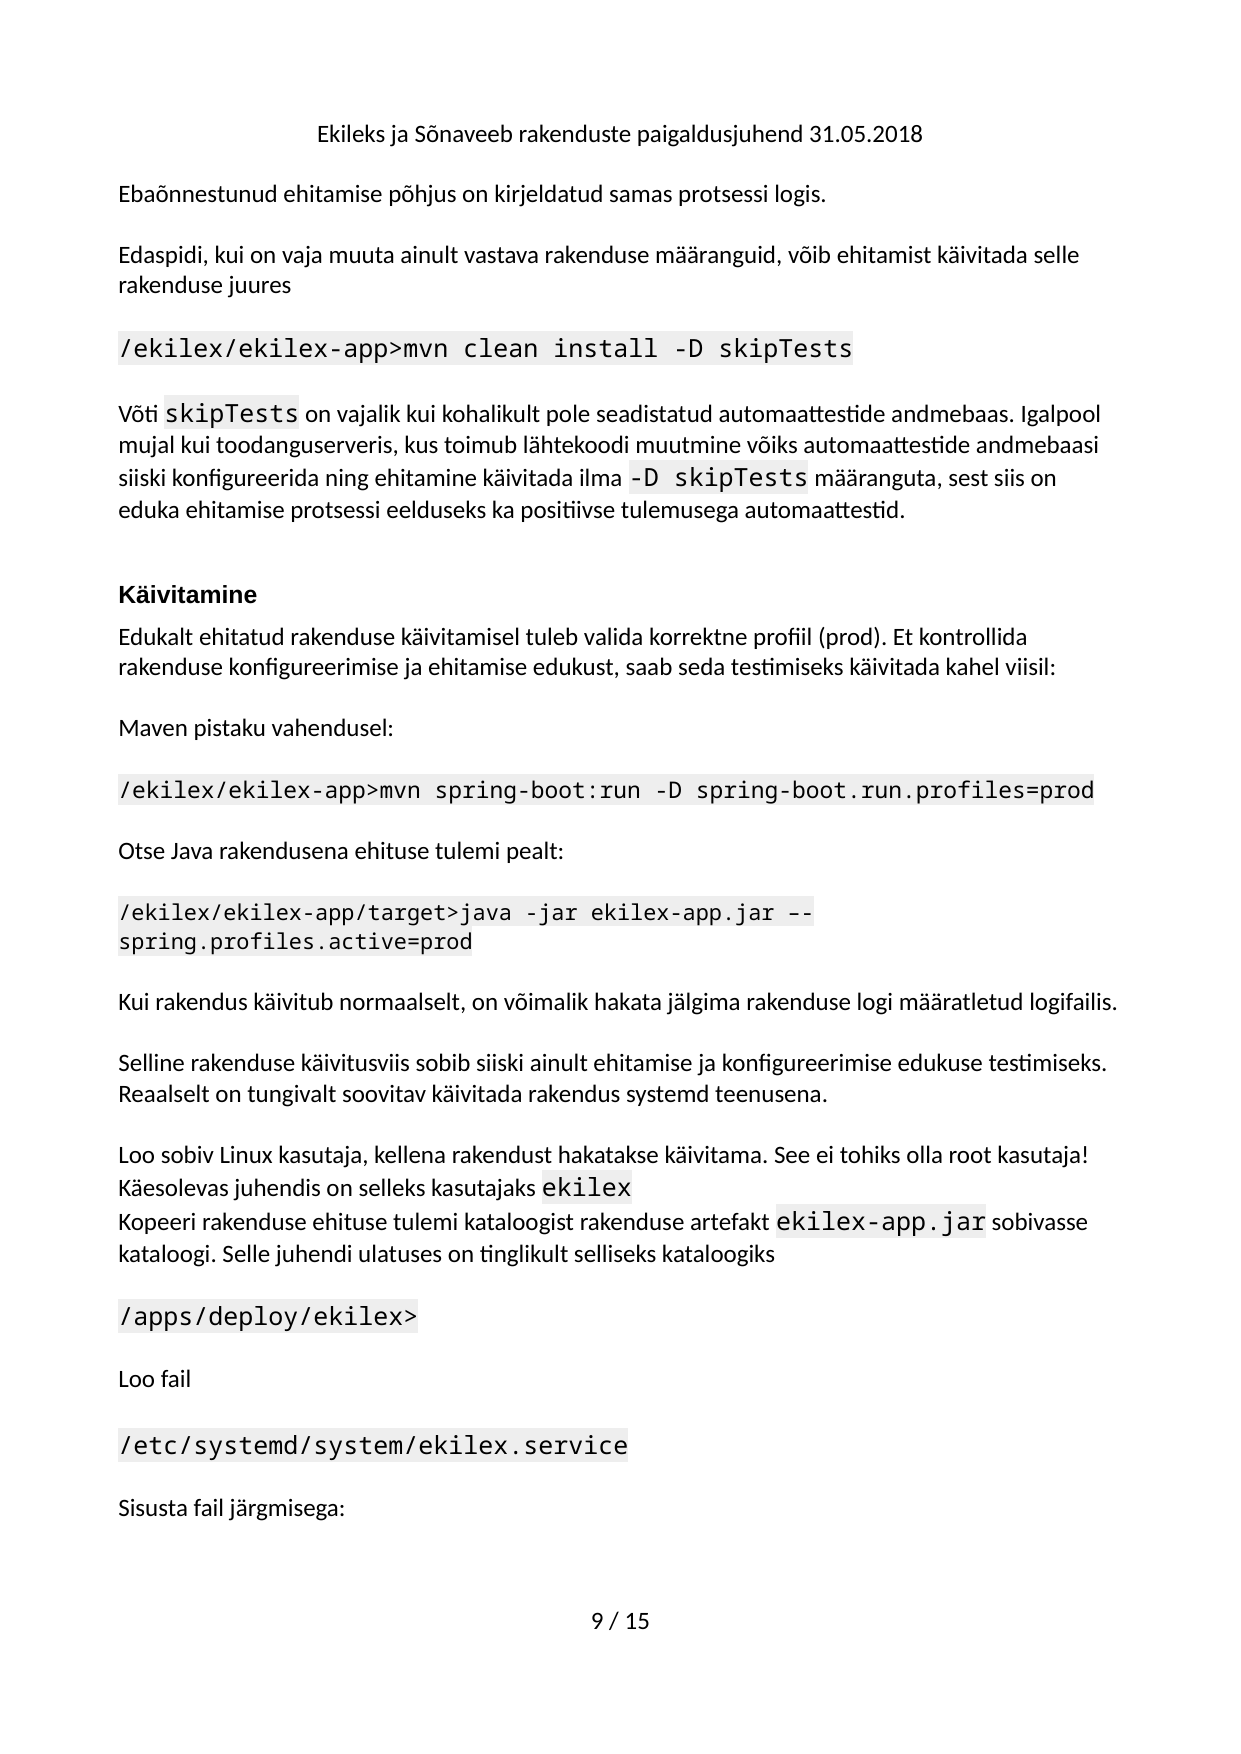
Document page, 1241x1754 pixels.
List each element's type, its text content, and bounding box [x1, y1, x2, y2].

text Maven pistaku vahendusel: [118, 713, 1122, 743]
text Kopeeri rakenduse ehituse tulemi kataloogist rakenduse artefakt ekilex-app.jar sobivasse kataloogi. Selle juhendi ulatuses on tinglikult selliseks kataloogiks [118, 1204, 1122, 1268]
text /ekilex/ekilex-app>mvn clean install -D skipTests [118, 331, 1122, 365]
text Ebaõnnestunud ehitamise põhjus on kirjeldatud samas protsessi logis. [118, 178, 1122, 209]
text Selline rakenduse käivitusviis sobib siiski ainult ehitamise ja konfigureerimise edukuse testimiseks. Reaalselt on tungivalt soovitav käivitada rakendus systemd teenusena. [118, 1048, 1122, 1109]
text Võti skipTests on vajalik kui kohalikult pole seadistatud automaattestide andmebaas. Igalpool mujal kui toodanguserveris, kus toimub lähtekoodi muutmine võiks automaattestide andmebaasi siiski konfigureerida ning ehitamine käivitada ilma -D skipTests määranguta, sest siis on eduka ehitamise protsessi eelduseks ka positiivse tulemusega automaattestid. [118, 395, 1122, 524]
text Edukalt ehitatud rakenduse käivitamisel tuleb valida korrektne profiil (prod). Et kontrollida rakenduse konfigureerimise ja ehitamise edukust, saab seda testimiseks käivitada kahel viisil: [118, 621, 1122, 682]
text Sisusta fail järgmisega: [118, 1493, 1122, 1523]
text /apps/deploy/ekilex> [118, 1299, 1122, 1333]
text Edaspidi, kui on vaja muuta ainult vastava rakenduse määranguid, võib ehitamist käivitada selle rakenduse juures [118, 239, 1122, 300]
text Loo sobiv Linux kasutaja, kellena rakendust hakatakse käivitama. See ei tohiks olla root kasutaja! Käesolevas juhendis on selleks kasutajaks ekilex [118, 1139, 1122, 1204]
text Otse Java rakendusena ehituse tulemi pealt: [118, 835, 1122, 866]
text /ekilex/ekilex-app/target>java -jar ekilex-app.jar –-spring.profiles.active=prod [118, 896, 1122, 956]
text /etc/systemd/system/ekilex.service [118, 1428, 1122, 1462]
subtitle Käivitamine [118, 580, 1122, 608]
text Kui rakendus käivitub normaalselt, on võimalik hakata jälgima rakenduse logi määratletud logifailis. [118, 987, 1122, 1017]
text Loo fail [118, 1363, 1122, 1394]
text /ekilex/ekilex-app>mvn spring-boot:run -D spring-boot.run.profiles=prod [118, 774, 1122, 805]
